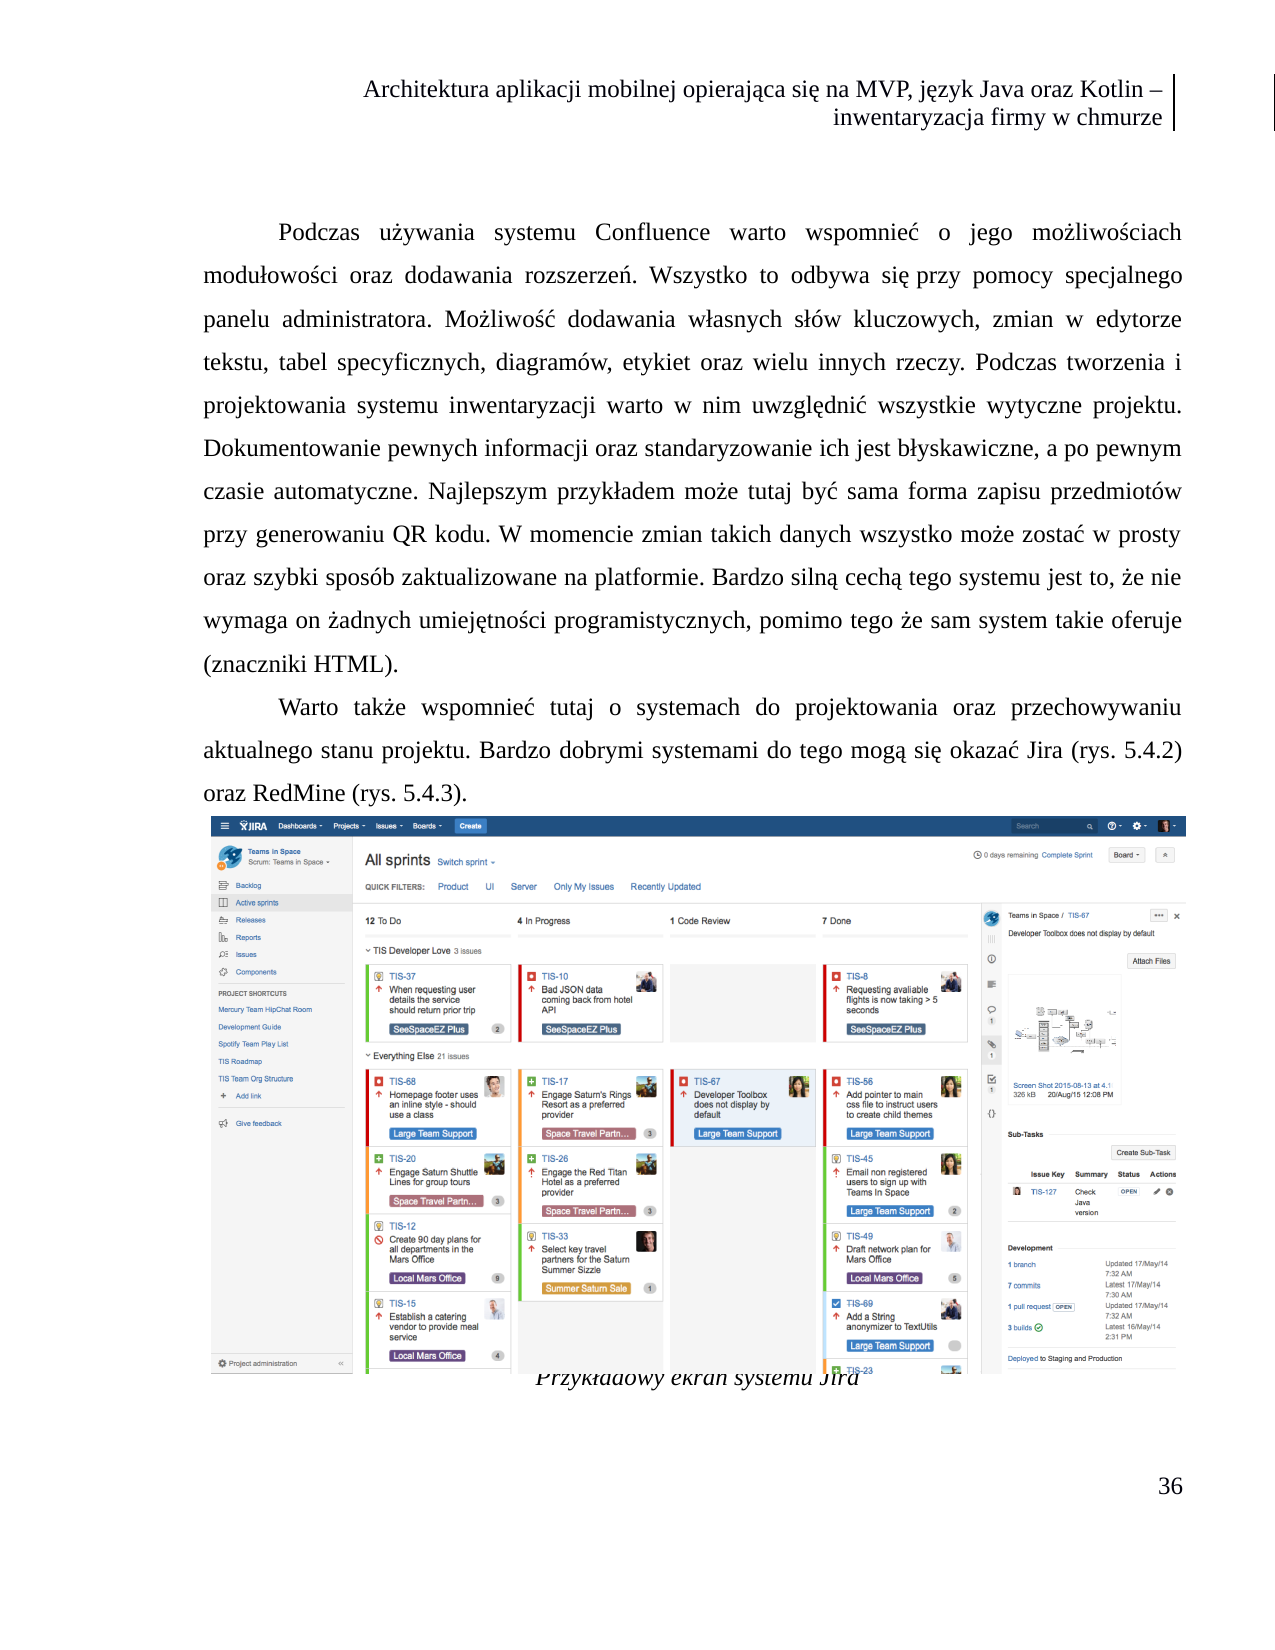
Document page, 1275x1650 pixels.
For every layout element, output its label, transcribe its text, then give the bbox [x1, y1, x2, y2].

text Podczas używania systemu Confluence warto wspomnieć o jego możliwościach modułowości oraz dodawania rozszerzeń. Wszystko to odbywa się przy pomocy specjalnego panelu administratora. Możliwość dodawania własnych słów kluczowych, zmian w edytorze tekstu, tabel specyficznych, diagramów, etykiet oraz wielu innych rzeczy. Podczas tworzenia i projektowania systemu inwentaryzacji warto w nim uwzględnić wszystkie wytyczne projektu. Dokumentowanie pewnych informacji oraz standaryzowanie ich jest błyskawiczne, a po pewnym czasie automatyczne. Najlepszym przykładem może tutaj być sama forma zapisu przedmiotów przy generowaniu QR kodu. W momencie zmian takich danych wszystko może zostać w prosty oraz szybki sposób zaktualizowane na platformie. Bardzo silną cechą tego systemu jest to, że nie wymaga on żadnych umiejętności programistycznych, pomimo tego że sam system takie oferuje (znaczniki HTML). [203, 217, 1183, 677]
text Warto także wspomnieć tutaj o systemach do projektowania oraz przechowywaniu aktualnego stanu projektu. Bardzo dobrymi systemami do tego mogą się okazać Jira (rys. 5.4.2) oraz RedMine (rys. 5.4.3). [203, 692, 1183, 807]
picture [211, 816, 1186, 1374]
